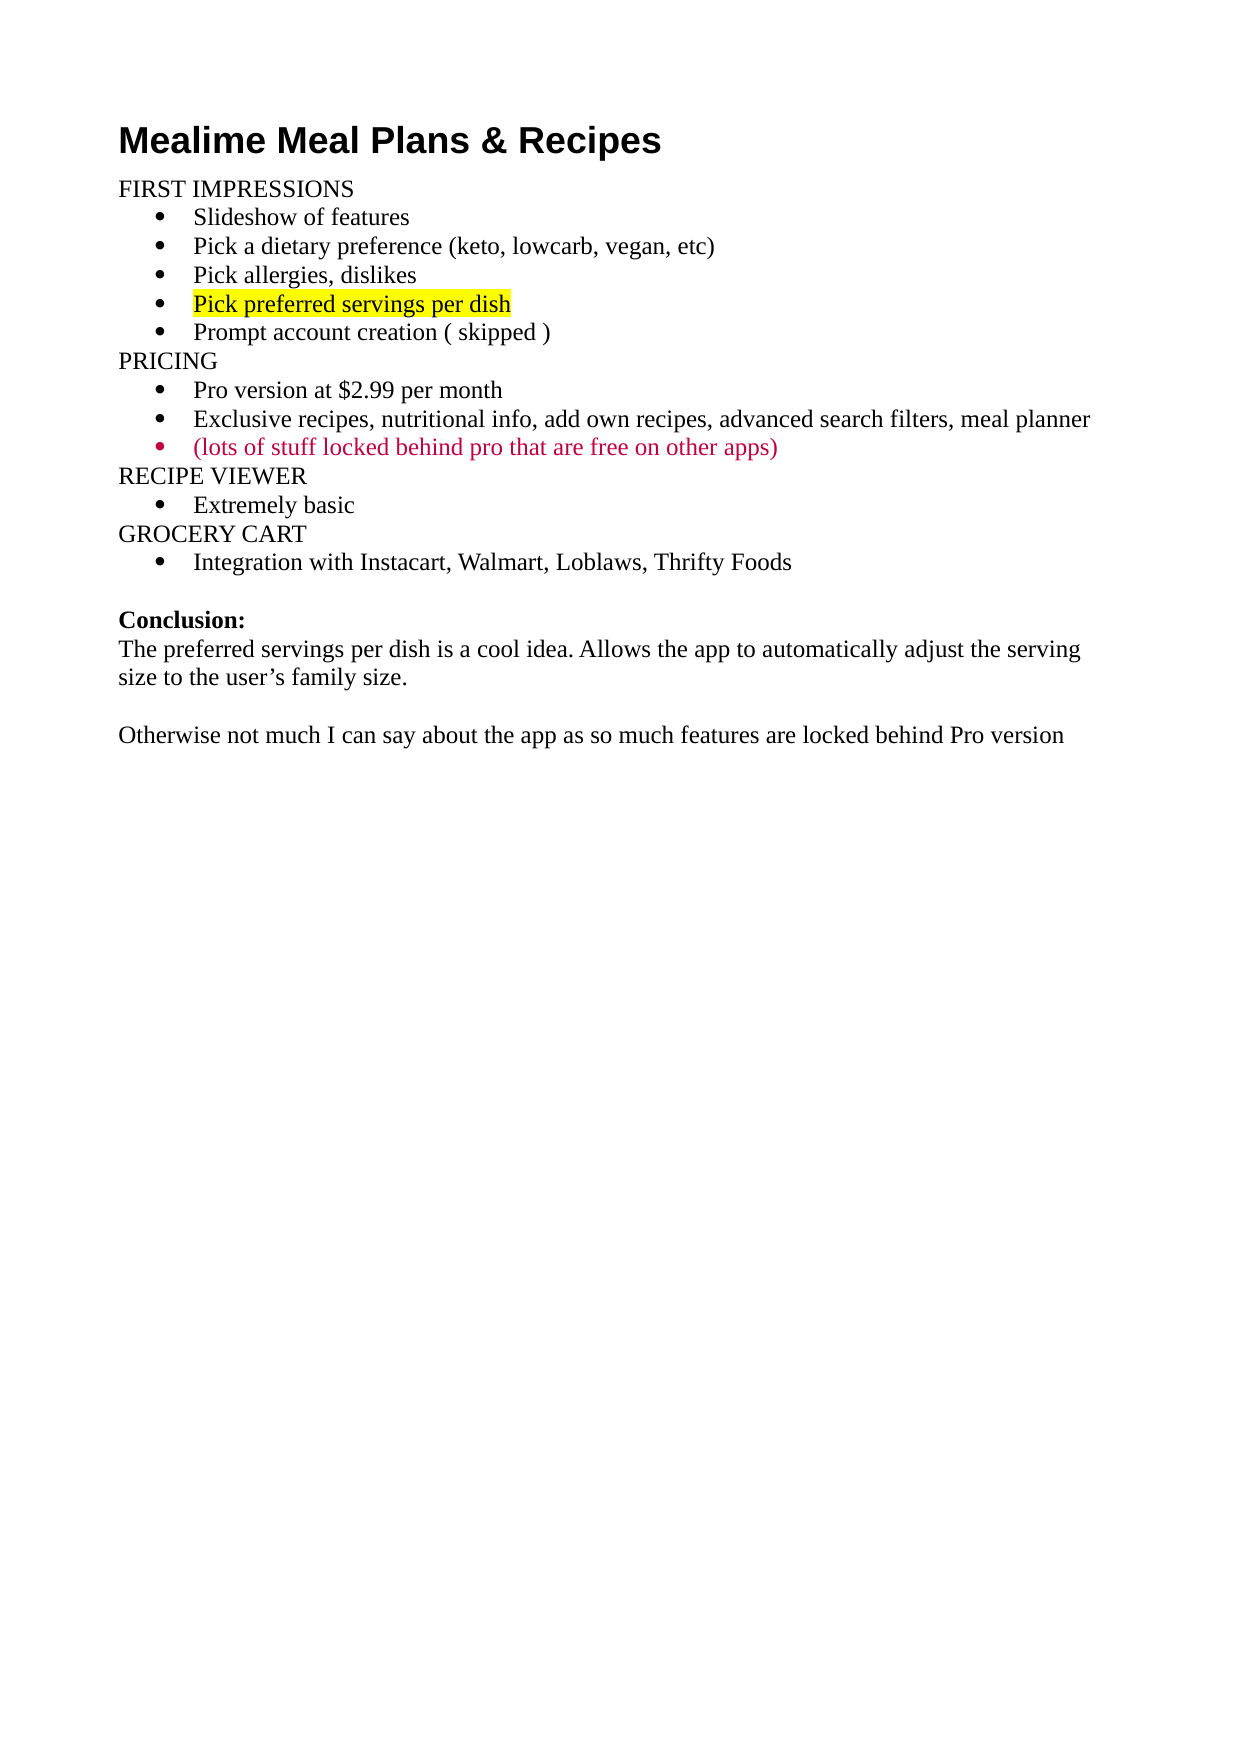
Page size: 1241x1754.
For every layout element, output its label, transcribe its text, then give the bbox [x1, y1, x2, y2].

list Exclusive recipes, nutritional info, add own recipes, advanced search filters, meal planner [156, 404, 1122, 432]
list Extremely basic [156, 490, 1122, 519]
subtitle Mealime Meal Plans & Recipes [118, 118, 1122, 161]
list Pick allergies, dislikes [156, 260, 1122, 289]
text The preferred servings per dish is a cool idea. Allows the app to automatically adjust the serving size to the user’s family size. [118, 634, 1122, 691]
text RECIPE VIEWER [118, 461, 1122, 490]
list Pick preferred servings per dish [156, 289, 1122, 317]
list (lots of stuff locked behind pro that are free on other apps) [156, 432, 1122, 461]
text GROCERY CART [118, 519, 1122, 547]
text Conclusion: [118, 605, 1122, 634]
text PRICING [118, 346, 1122, 375]
list Prompt account creation ( skipped ) [156, 317, 1122, 346]
text FIRST IMPRESSIONS [118, 174, 1122, 202]
list Pick a dietary preference (keto, lowcarb, vegan, etc) [156, 231, 1122, 260]
list Pro version at $2.99 per month [156, 375, 1122, 404]
text Otherwise not much I can say about the app as so much features are locked behind Pro version [118, 720, 1122, 749]
list Integration with Instacart, Walmart, Loblaws, Thrifty Foods [156, 547, 1122, 576]
list Slideshow of features [156, 202, 1122, 231]
